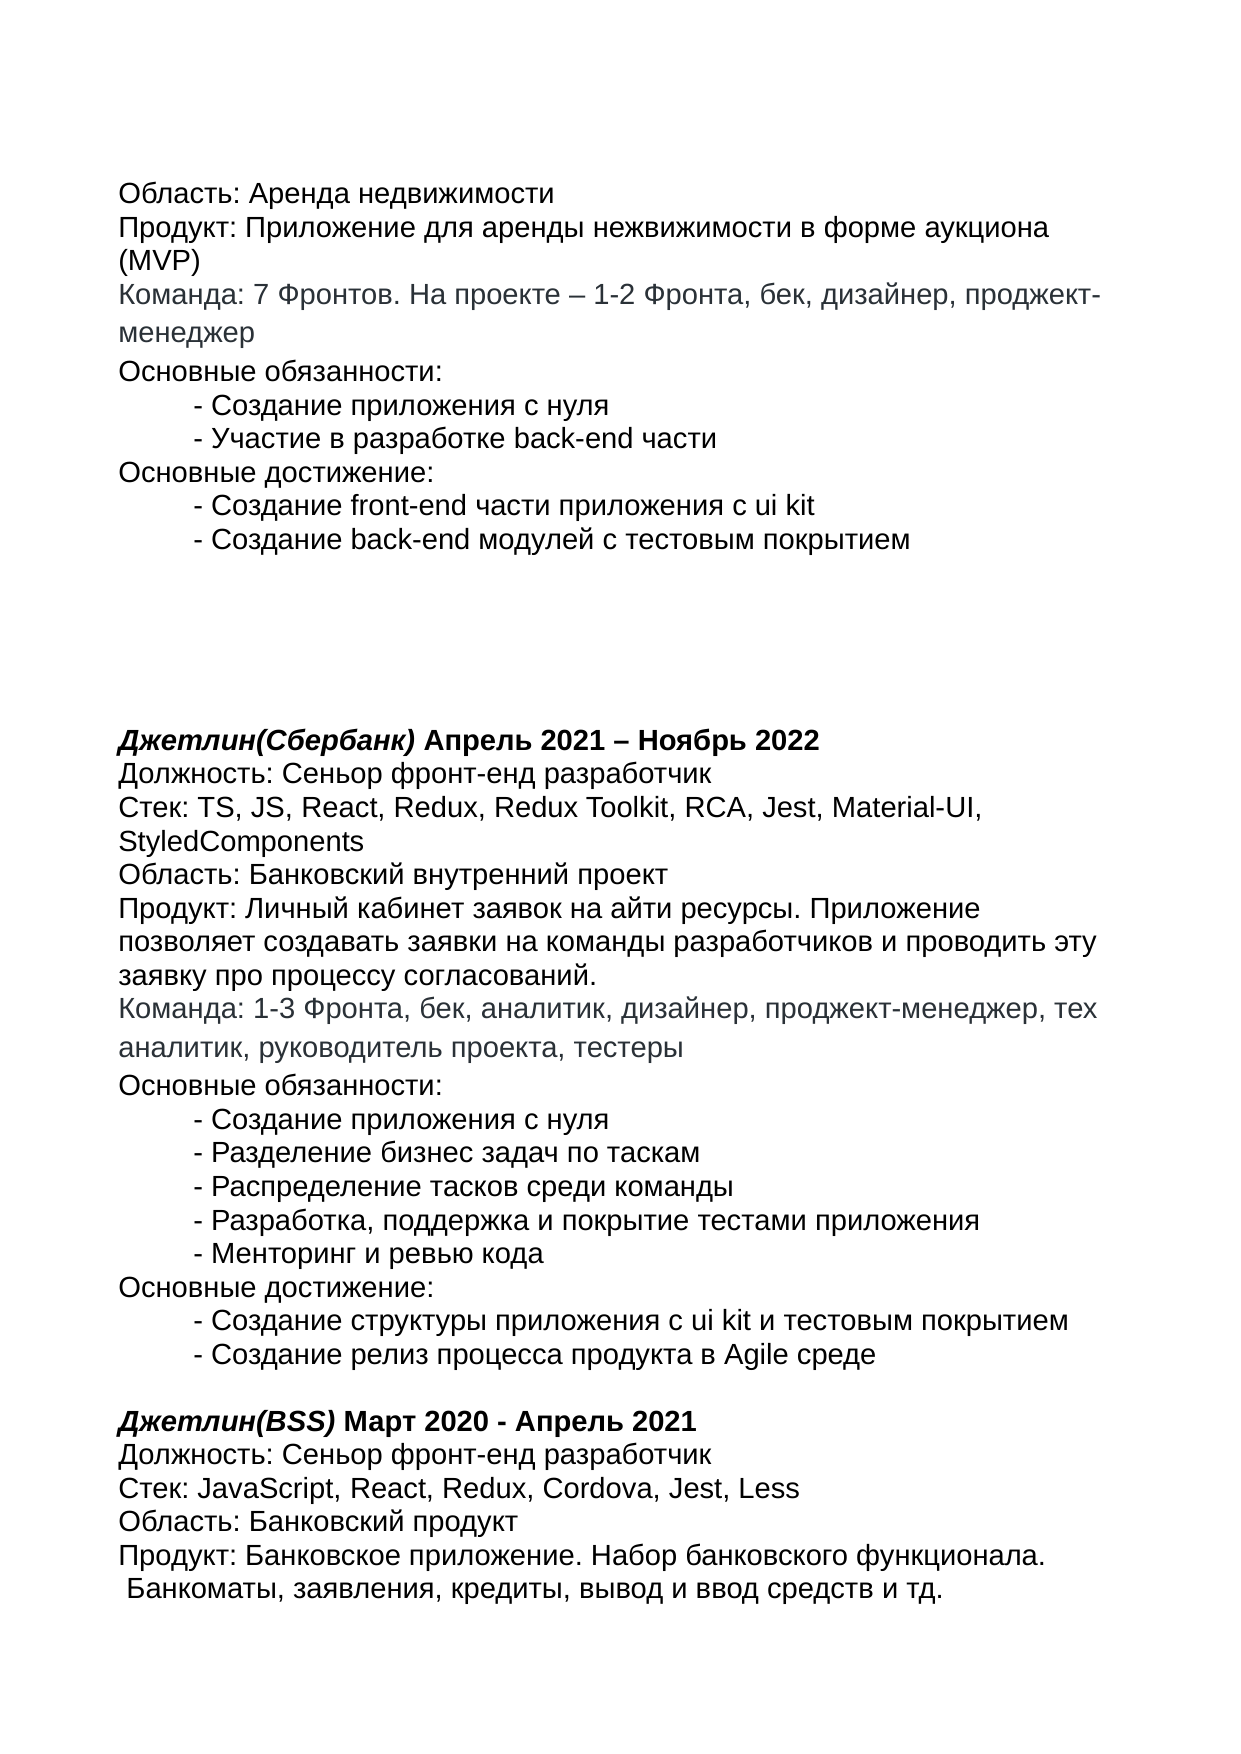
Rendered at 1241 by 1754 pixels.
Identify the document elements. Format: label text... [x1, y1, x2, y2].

text Основные обязанности: [118, 354, 1122, 388]
text Основные обязанности: [118, 1068, 1122, 1102]
text - Менторинг и ревью кода [118, 1236, 1122, 1270]
text Стек: TS, JS, React, Redux, Redux Toolkit, RCA, Jest, Material-UI, StyledComponents [118, 790, 1122, 857]
text Банкоматы, заявления, кредиты, вывод и ввод средств и тд. [118, 1572, 1122, 1605]
text Джетлин(BSS) Март 2020 - Апрель 2021 [118, 1404, 1122, 1437]
text - Разделение бизнес задач по таскам [118, 1136, 1122, 1169]
text Область: Банковский внутренний проект [118, 857, 1122, 891]
text Команда: 1-3 Фронта, бек, аналитик, дизайнер, проджект-менеджер, тех аналитик, руководитель проекта, тестеры [118, 991, 1122, 1063]
text - Создание структуры приложения с ui kit и тестовым покрытием [118, 1303, 1122, 1337]
text - Распределение тасков среди команды [118, 1169, 1122, 1203]
text Должность: Сеньор фронт-енд разработчик [118, 1437, 1122, 1471]
text Джетлин(Сбербанк) Апрель 2021 – Ноябрь 2022 [118, 723, 1122, 757]
text Стек: JavaScript, React, Redux, Cordova, Jest, Less [118, 1471, 1122, 1504]
text Область: Банковский продукт [118, 1504, 1122, 1538]
text - Создание back-end модулей с тестовым покрытием [118, 522, 1122, 555]
text Основные достижение: [118, 1270, 1122, 1303]
text Продукт: Банковское приложение. Набор банковского функционала. [118, 1538, 1122, 1572]
text Продукт: Личный кабинет заявок на айти ресурсы. Приложение позволяет создавать заявки на команды разработчиков и проводить эту заявку про процессу согласований. [118, 891, 1122, 991]
text - Создание приложения с нуля [118, 388, 1122, 421]
text Команда: 7 Фронтов. На проекте – 1-2 Фронта, бек, дизайнер, проджект-менеджер [118, 277, 1122, 349]
text Область: Аренда недвижимости [118, 176, 1122, 210]
text Продукт: Приложение для аренды нежвижимости в форме аукциона (MVP) [118, 210, 1122, 277]
text Основные достижение: [118, 455, 1122, 488]
text - Создание релиз процесса продукта в Agile среде [118, 1337, 1122, 1370]
text - Создание front-end части приложения с ui kit [118, 488, 1122, 522]
text Должность: Сеньор фронт-енд разработчик [118, 757, 1122, 790]
text - Разработка, поддержка и покрытие тестами приложения [118, 1203, 1122, 1236]
text - Участие в разработке back-end части [118, 421, 1122, 455]
text - Создание приложения с нуля [118, 1102, 1122, 1136]
